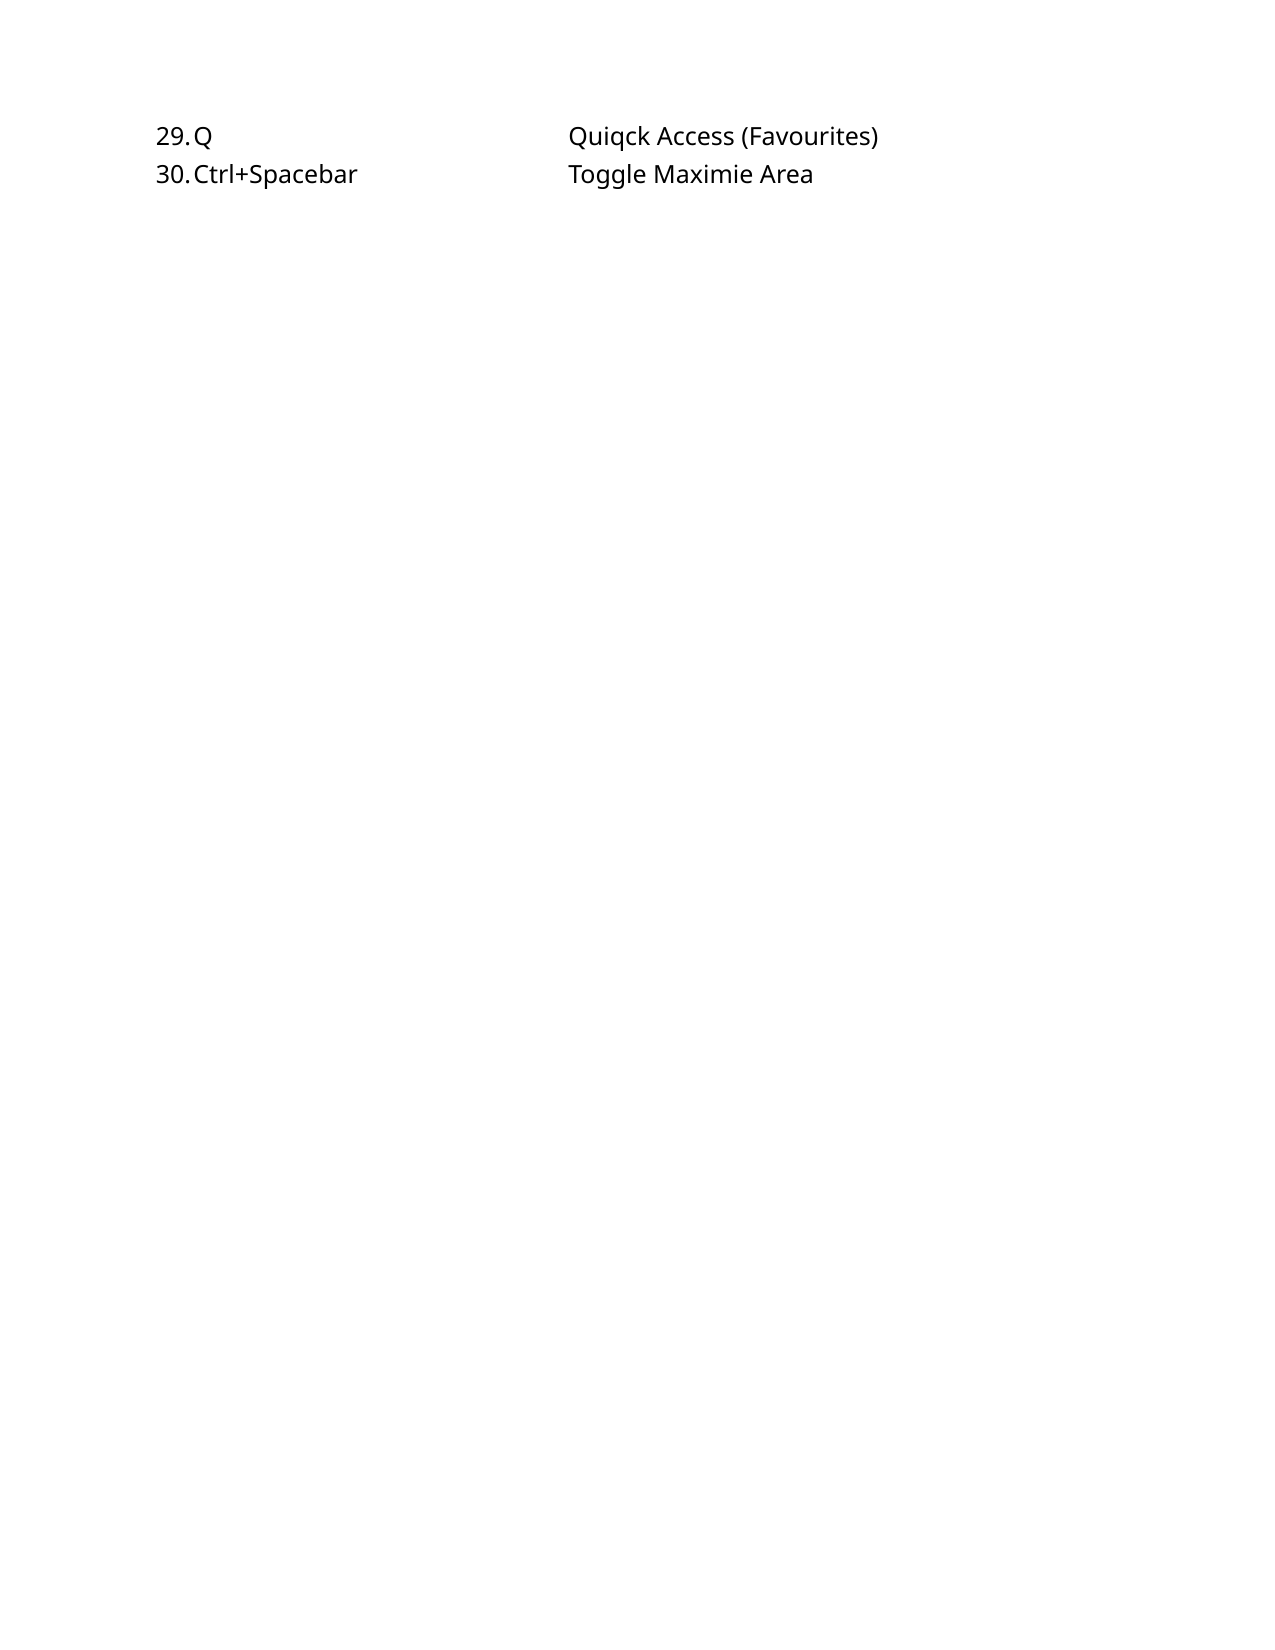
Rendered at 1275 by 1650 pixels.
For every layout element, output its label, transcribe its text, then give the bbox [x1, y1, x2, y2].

table_cell Q [118, 118, 568, 156]
table_cell Toggle Maximie Area [568, 156, 1149, 195]
table_cell Quiqck Access (Favourites) [568, 118, 1149, 156]
table_cell Ctrl+Spacebar [118, 156, 568, 195]
